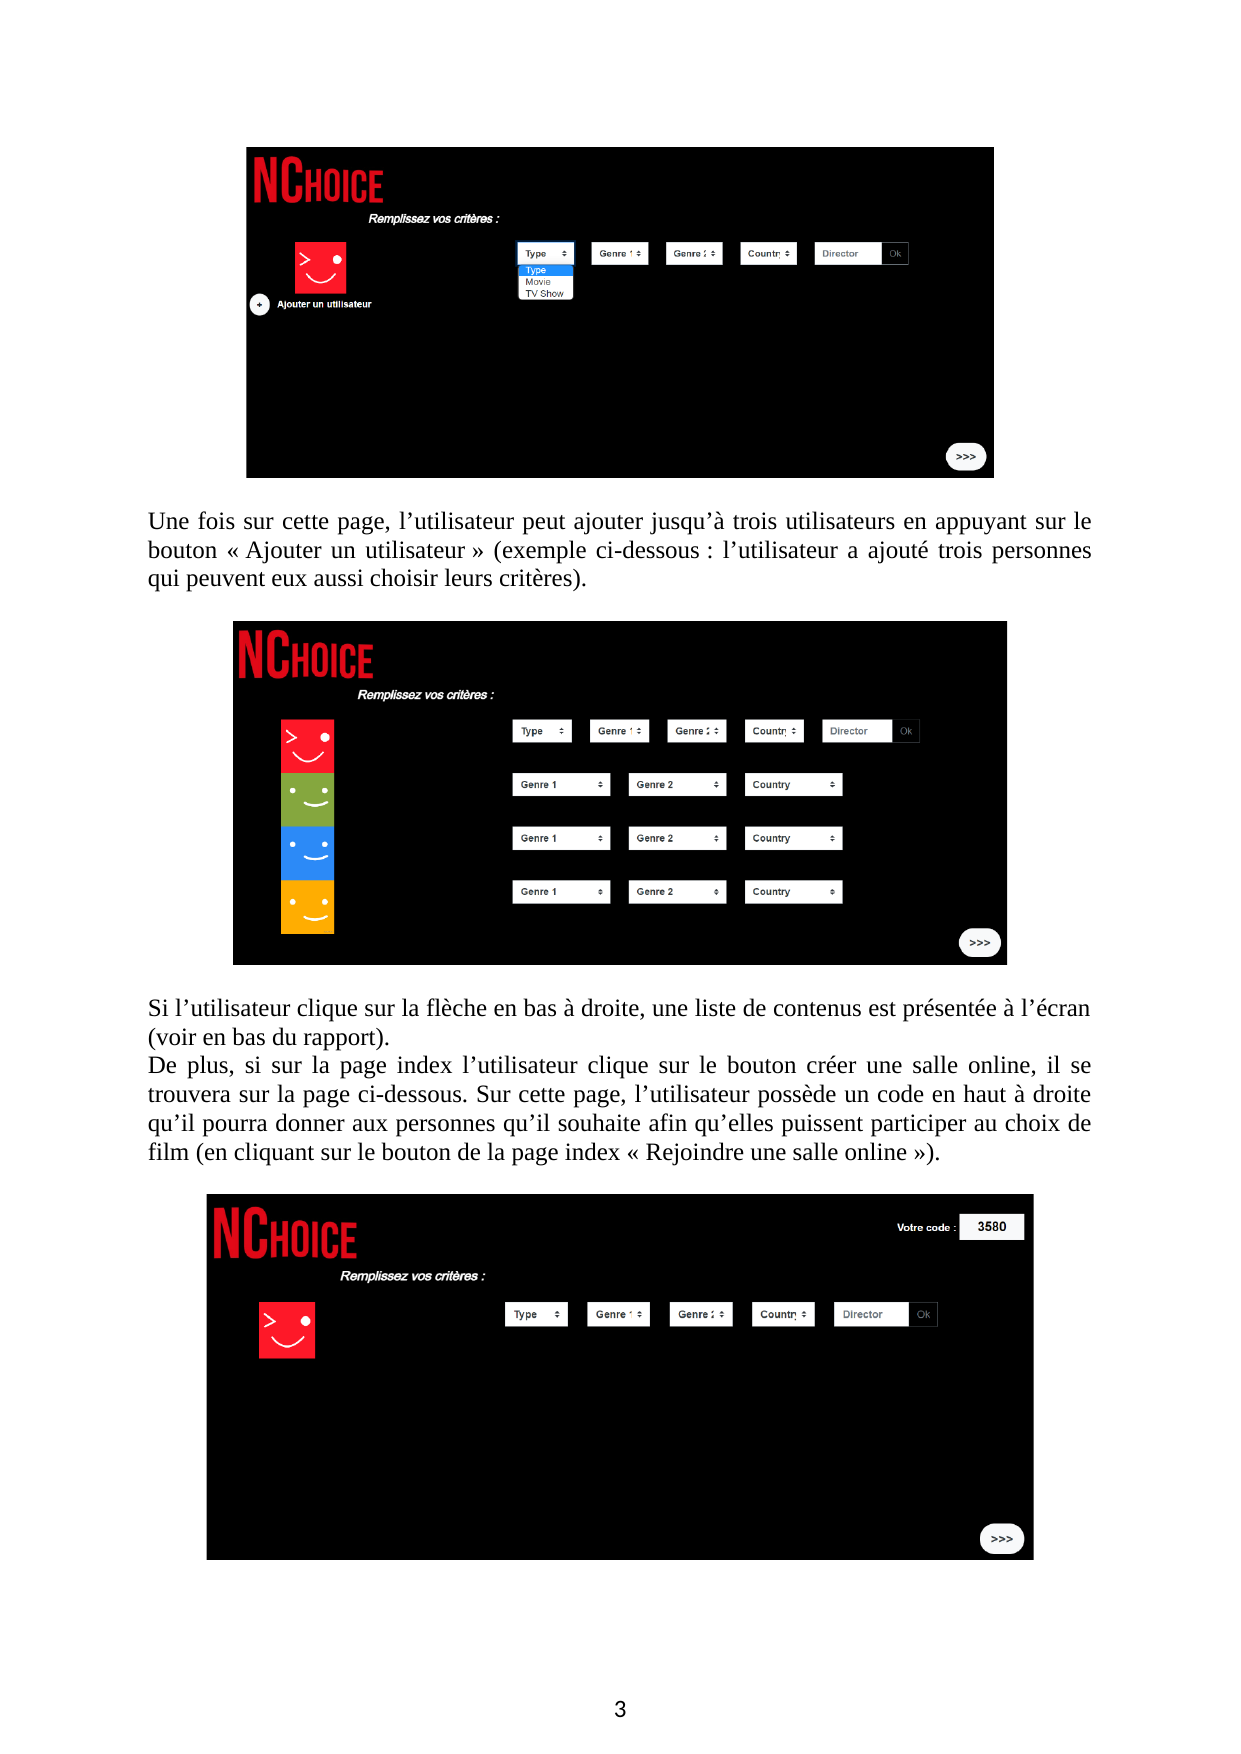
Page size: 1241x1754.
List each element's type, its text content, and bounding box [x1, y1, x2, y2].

text Une fois sur cette page, l’utilisateur peut ajouter jusqu’à trois utilisateurs en appuyant sur le bouton « Ajouter un utilisateur » (exemple ci-dessous : l’utilisateur a ajouté trois personnes qui peuvent eux aussi choisir leurs critères). [148, 506, 1093, 592]
picture [206, 1194, 1034, 1560]
picture [233, 621, 1008, 965]
text Si l’utilisateur clique sur la flèche en bas à droite, une liste de contenus est présentée à l’écran (voir en bas du rapport). [148, 993, 1093, 1051]
picture [246, 147, 994, 478]
text De plus, si sur la page index l’utilisateur clique sur le bouton créer une salle online, il se trouvera sur la page ci-dessous. Sur cette page, l’utilisateur possède un code en haut à droite qu’il pourra donner aux personnes qu’il souhaite afin qu’elles puissent participer au choix de film (en cliquant sur le bouton de la page index « Rejoindre une salle online »). [148, 1051, 1093, 1166]
